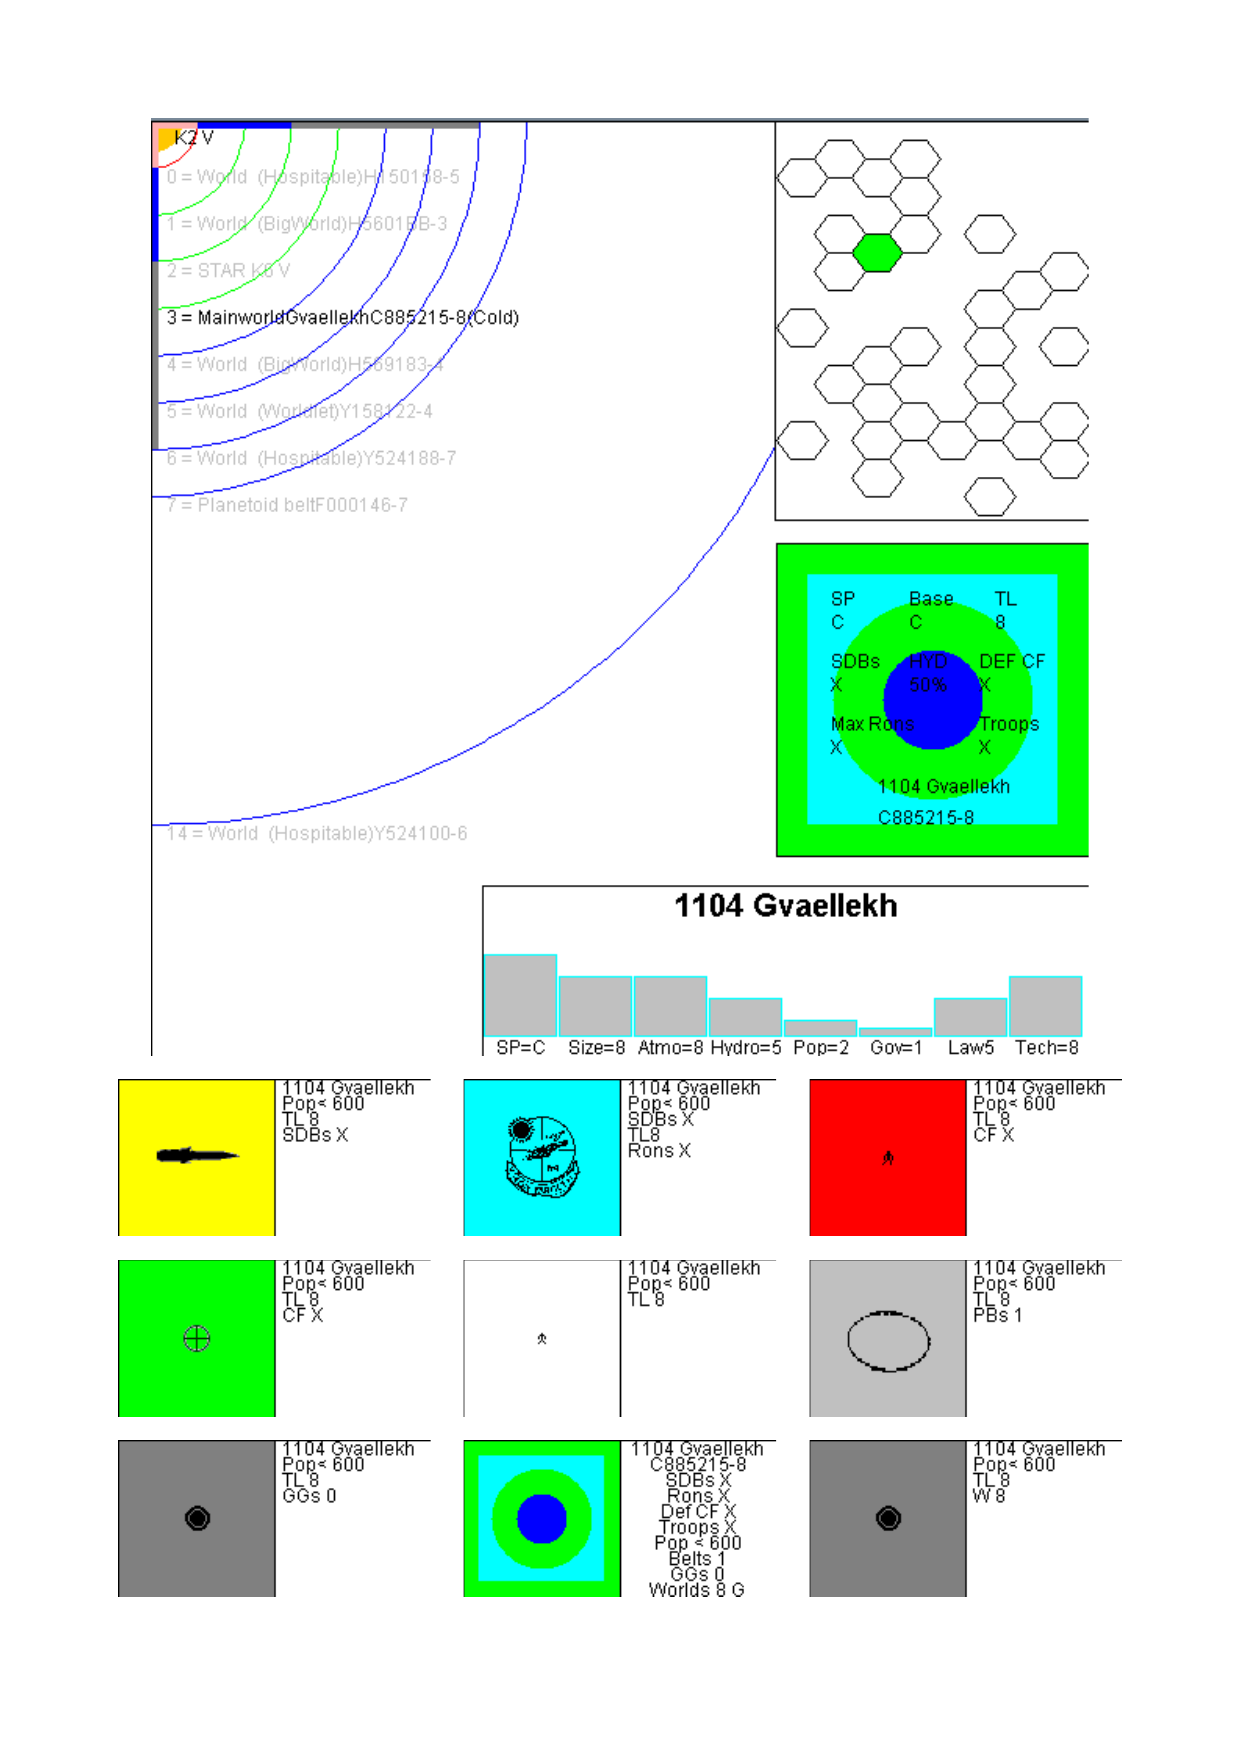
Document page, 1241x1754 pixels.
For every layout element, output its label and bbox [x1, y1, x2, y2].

picture [463, 1260, 777, 1417]
picture [809, 1440, 1122, 1597]
picture [118, 1440, 431, 1597]
picture [463, 1079, 777, 1236]
picture [118, 1079, 431, 1236]
picture [809, 1079, 1122, 1236]
picture [118, 1260, 431, 1417]
picture [463, 1440, 777, 1597]
picture [809, 1260, 1122, 1417]
picture [151, 118, 1089, 1056]
